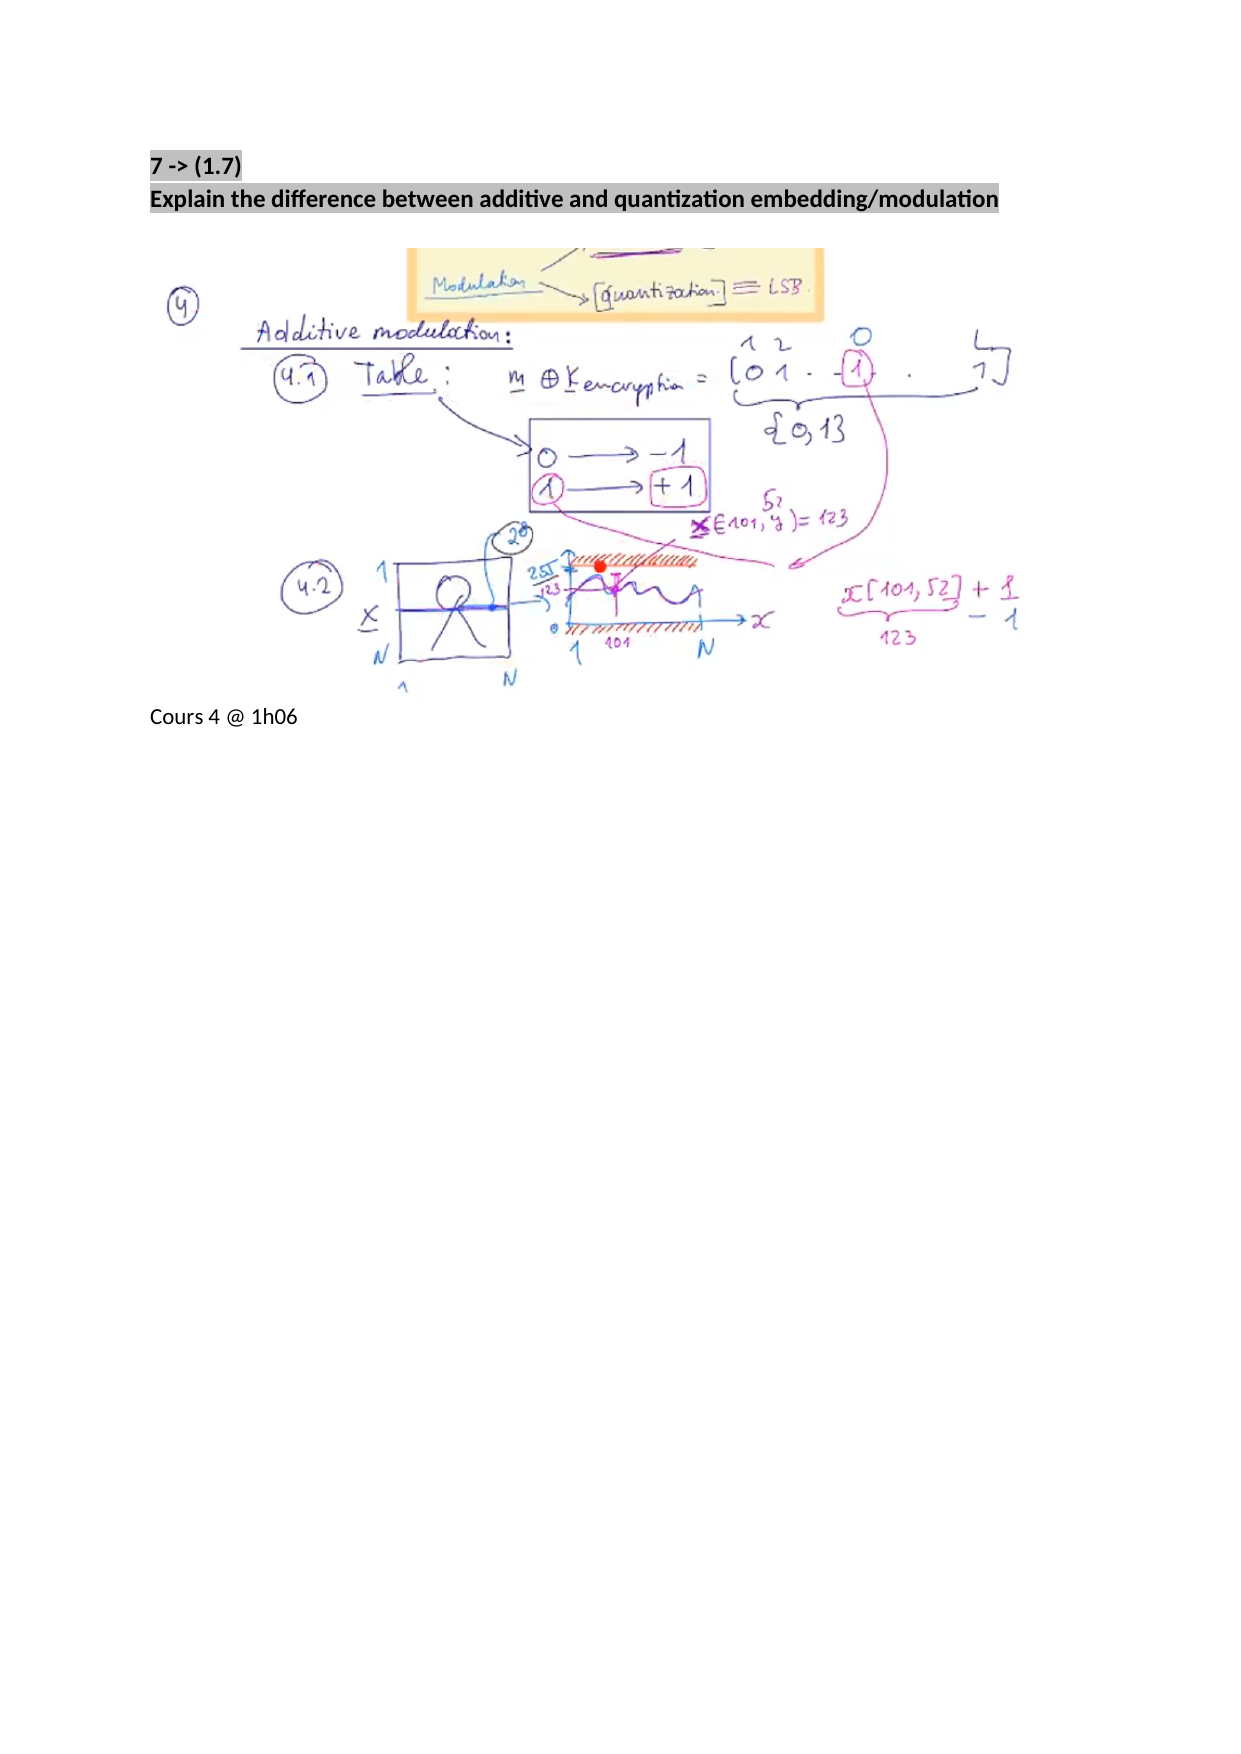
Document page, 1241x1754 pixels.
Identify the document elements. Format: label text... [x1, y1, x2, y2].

text Explain the difference between additive and quantization embedding/modulation [150, 181, 1090, 214]
text Cours 4 @ 1h06 [150, 703, 1090, 730]
text 7 -> (1.7) [150, 150, 1090, 181]
